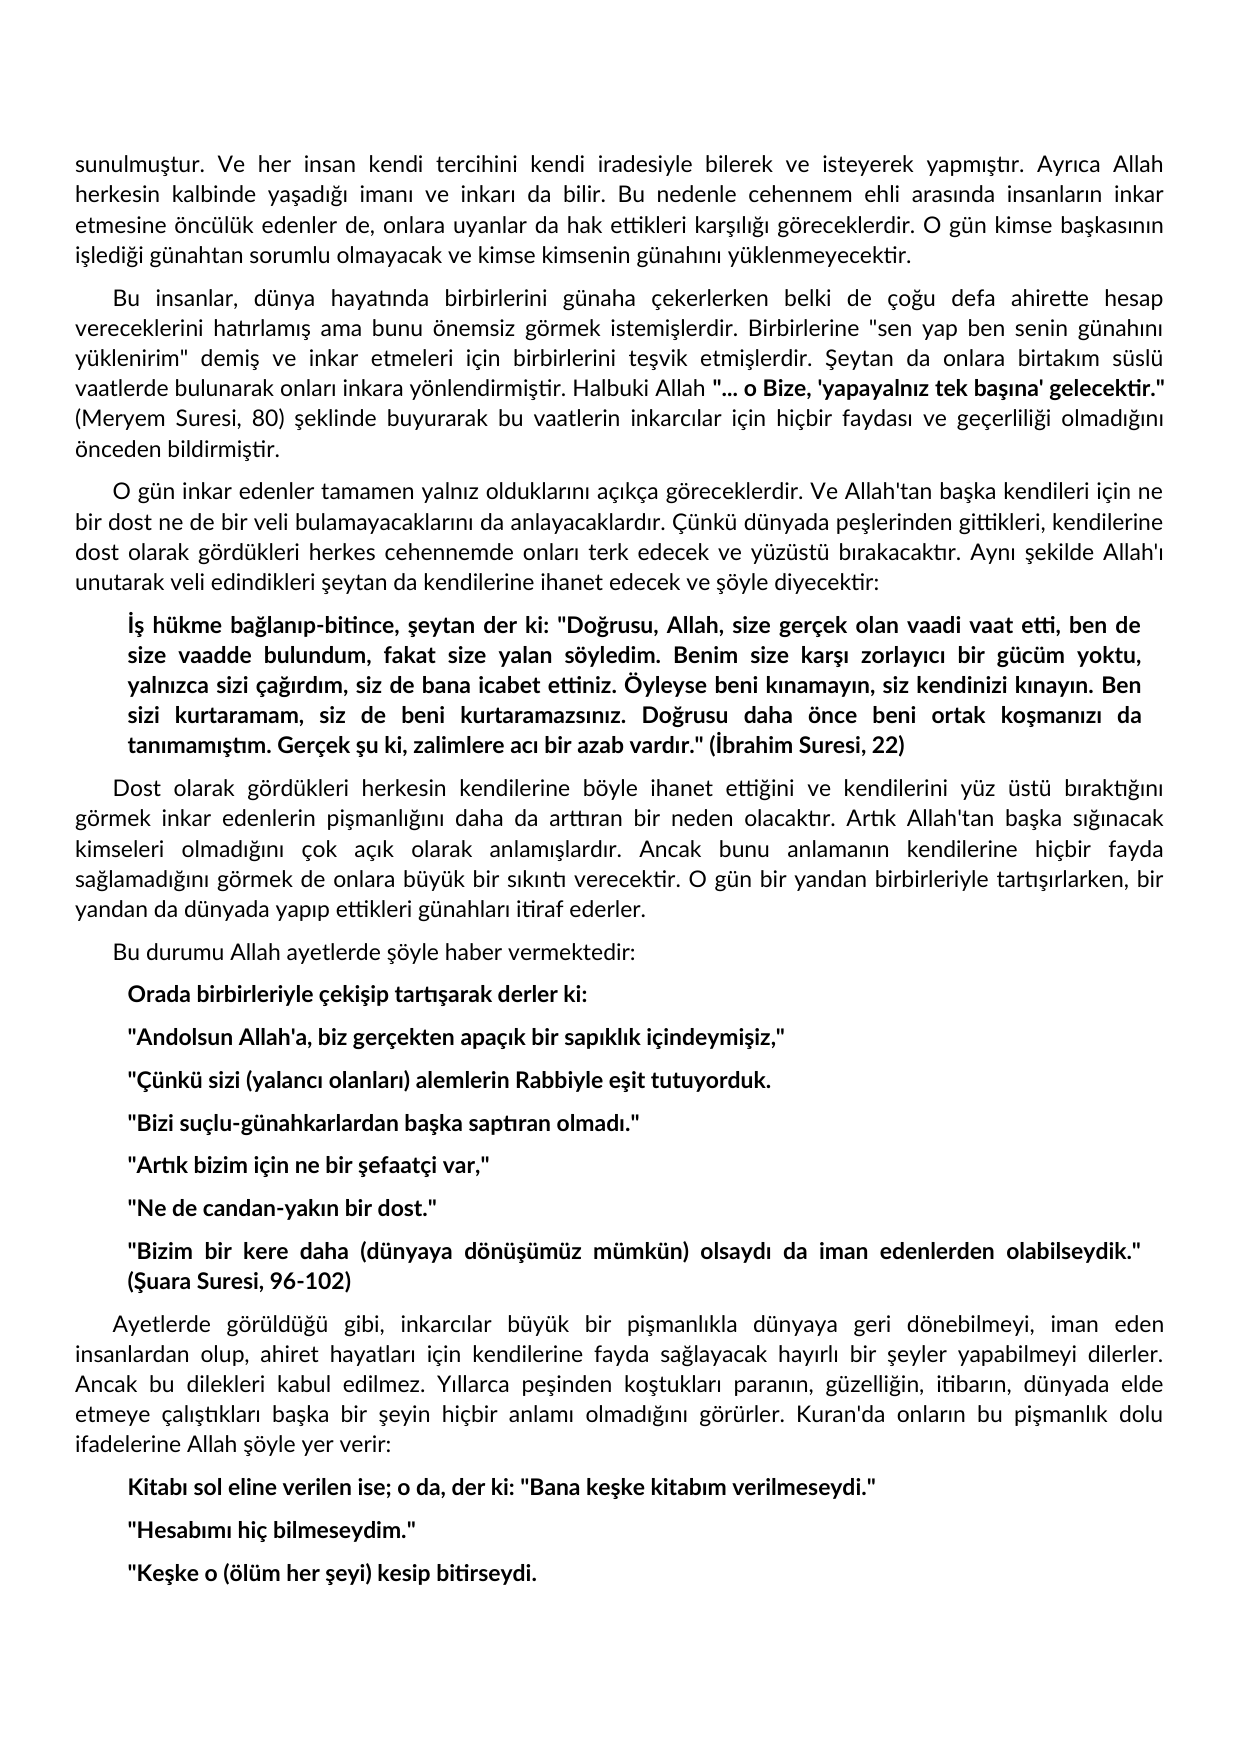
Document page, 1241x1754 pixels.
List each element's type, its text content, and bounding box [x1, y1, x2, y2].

text Ayetlerde görüldüğü gibi, inkarcılar büyük bir pişmanlıkla dünyaya geri dönebilmeyi, iman eden insanlardan olup, ahiret hayatları için kendilerine fayda sağlayacak hayırlı bir şeyler yapabilmeyi dilerler. Ancak bu dilekleri kabul edilmez. Yıllarca peşinden koştukları paranın, güzelliğin, itibarın, dünyada elde etmeye çalıştıkları başka bir şeyin hiçbir anlamı olmadığını görürler. Kuran'da onların bu pişmanlık dolu ifadelerine Allah şöyle yer verir: [75, 1309, 1165, 1458]
text O gün inkar edenler tamamen yalnız olduklarını açıkça göreceklerdir. Ve Allah'tan başka kendileri için ne bir dost ne de bir veli bulamayacaklarını da anlayacaklardır. Çünkü dünyada peşlerinden gittikleri, kendilerine dost olarak gördükleri herkes cehennemde onları terk edecek ve yüzüstü bırakacaktır. Aynı şekilde Allah'ı unutarak veli edindikleri şeytan da kendilerine ihanet edecek ve şöyle diyecektir: [75, 477, 1165, 595]
text "Artık bizim için ne bir şefaatçi var," [127, 1151, 1143, 1178]
text "Ne de candan-yakın bir dost." [127, 1194, 1143, 1221]
text "Hesabımı hiç bilmeseydim." [127, 1516, 1143, 1543]
text "Bizi suçlu-günahkarlardan başka saptıran olmadı." [127, 1108, 1143, 1136]
text Bu durumu Allah ayetlerde şöyle haber vermektedir: [75, 937, 1165, 965]
text Dost olarak gördükleri herkesin kendilerine böyle ihanet ettiğini ve kendilerini yüz üstü bıraktığını görmek inkar edenlerin pişmanlığını daha da arttıran bir neden olacaktır. Artık Allah'tan başka sığınacak kimseleri olmadığını çok açık olarak anlamışlardır. Ancak bunu anlamanın kendilerine hiçbir fayda sağlamadığını görmek de onlara büyük bir sıkıntı verecektir. O gün bir yandan birbirleriyle tartışırlarken, bir yandan da dünyada yapıp ettikleri günahları itiraf ederler. [75, 774, 1165, 922]
text sunulmuştur. Ve her insan kendi tercihini kendi iradesiyle bilerek ve isteyerek yapmıştır. Ayrıca Allah herkesin kalbinde yaşadığı imanı ve inkarı da bilir. Bu nedenle cehennem ehli arasında insanların inkar etmesine öncülük edenler de, onlara uyanlar da hak ettikleri karşılığı göreceklerdir. O gün kimse başkasının işlediği günahtan sorumlu olmayacak ve kimse kimsenin günahını yüklenmeyecektir. [75, 150, 1165, 268]
text "Keşke o (ölüm her şeyi) kesip bitirseydi. [127, 1558, 1143, 1586]
text İş hükme bağlanıp-bitince, şeytan der ki: "Doğrusu, Allah, size gerçek olan vaadi vaat etti, ben de size vaadde bulundum, fakat size yalan söyledim. Benim size karşı zorlayıcı bir gücüm yoktu, yalnızca sizi çağırdım, siz de bana icabet ettiniz. Öyleyse beni kınamayın, siz kendinizi kınayın. Ben sizi kurtaramam, siz de beni kurtaramazsınız. Doğrusu daha önce beni ortak koşmanızı da tanımamıştım. Gerçek şu ki, zalimlere acı bir azab vardır." (İbrahim Suresi, 22) [127, 610, 1143, 759]
text "Andolsun Allah'a, biz gerçekten apaçık bir sapıklık içindeymişiz," [127, 1023, 1143, 1050]
text "Bizim bir kere daha (dünyaya dönüşümüz mümkün) olsaydı da iman edenlerden olabilseydik." (Şuara Suresi, 96-102) [127, 1236, 1143, 1294]
text Orada birbirleriyle çekişip tartışarak derler ki: [127, 980, 1143, 1008]
text "Çünkü sizi (yalancı olanları) alemlerin Rabbiyle eşit tutuyorduk. [127, 1066, 1143, 1093]
text Bu insanlar, dünya hayatında birbirlerini günaha çekerlerken belki de çoğu defa ahirette hesap vereceklerini hatırlamış ama bunu önemsiz görmek istemişlerdir. Birbirlerine "sen yap ben senin günahını yüklenirim" demiş ve inkar etmeleri için birbirlerini teşvik etmişlerdir. Şeytan da onlara birtakım süslü vaatlerde bulunarak onları inkara yönlendirmiştir. Halbuki Allah "... o Bize, 'yapayalnız tek başına' gelecektir." (Meryem Suresi, 80) şeklinde buyurarak bu vaatlerin inkarcılar için hiçbir faydası ve geçerliliği olmadığını önceden bildirmiştir. [75, 283, 1165, 462]
text Kitabı sol eline verilen ise; o da, der ki: "Bana keşke kitabım verilmeseydi." [127, 1473, 1143, 1500]
